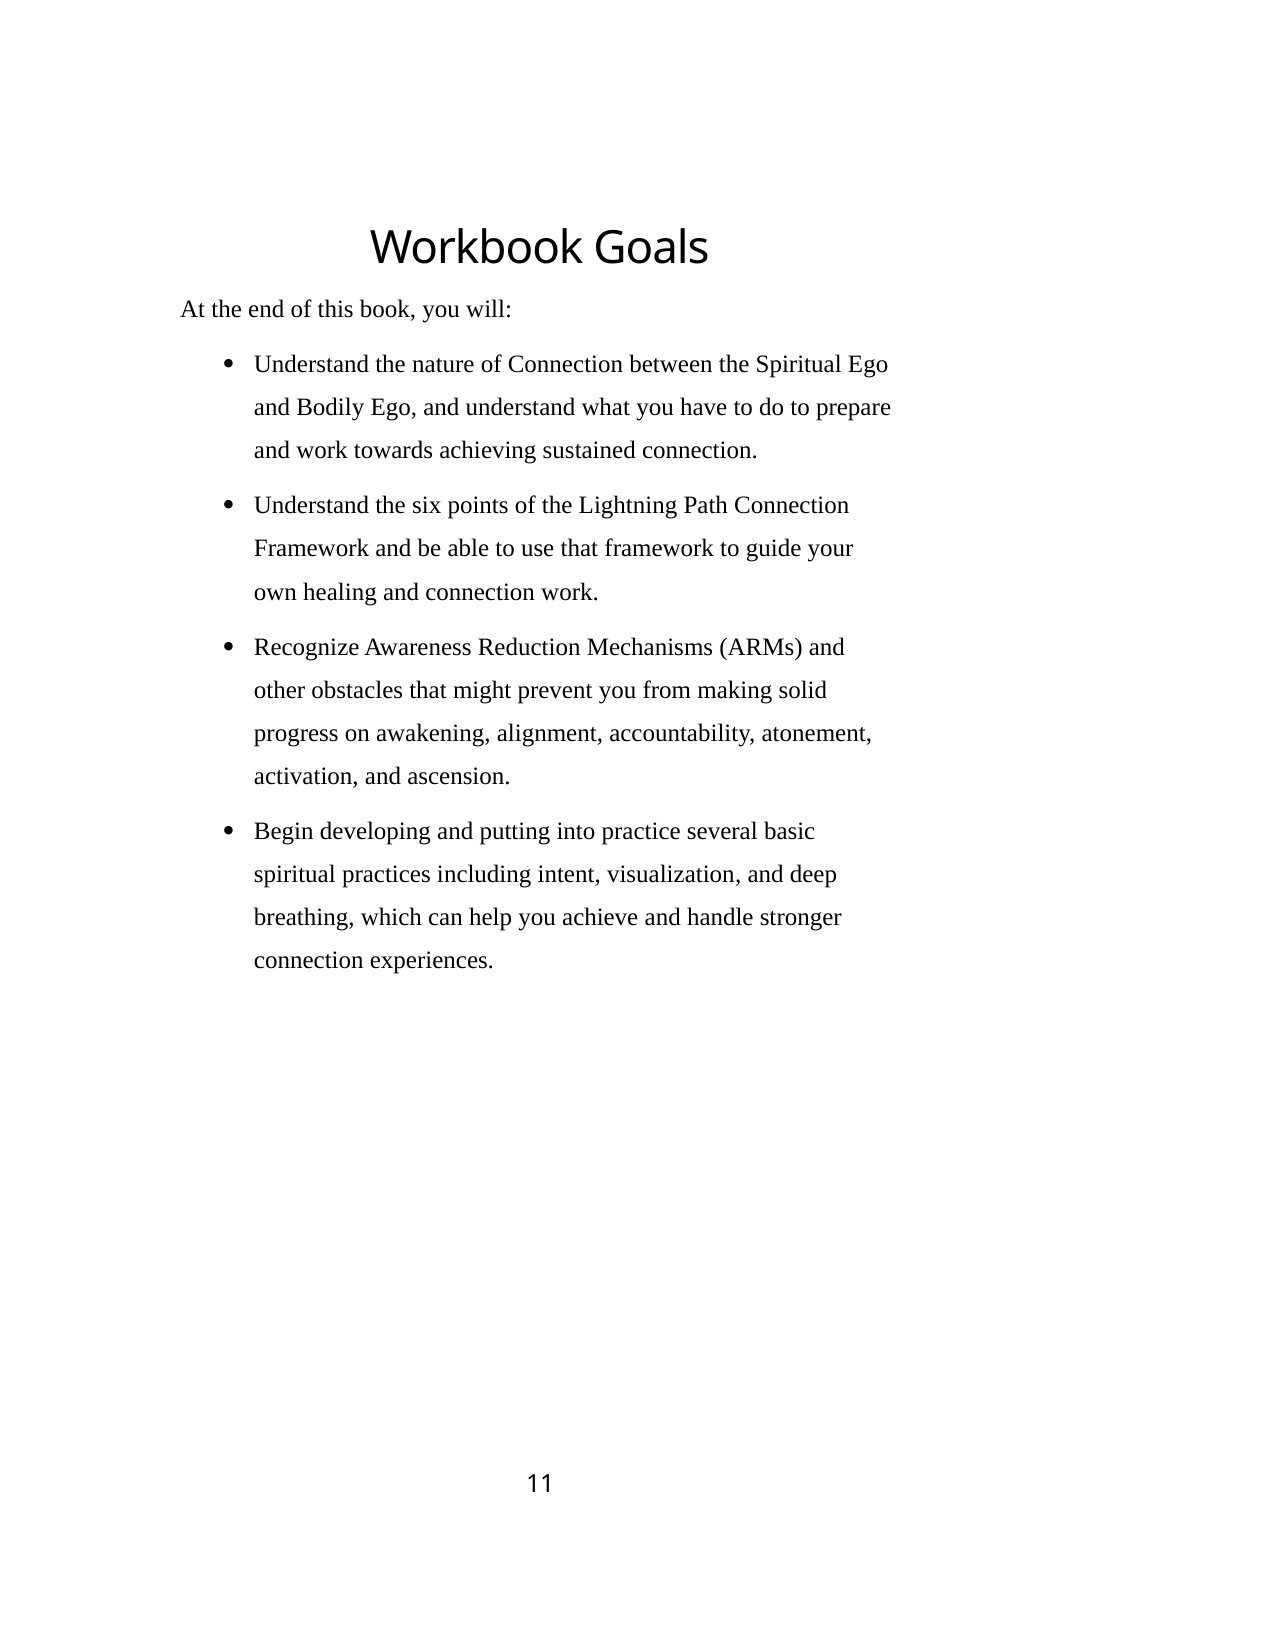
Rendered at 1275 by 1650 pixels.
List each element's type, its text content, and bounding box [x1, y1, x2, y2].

list Recognize Awareness Reduction Mechanisms (ARMs) and other obstacles that might prevent you from making solid progress on awakening, alignment, accountability, atonement, activation, and ascension. [224, 632, 900, 790]
list Understand the six points of the Lightning Path Connection Framework and be able to use that framework to guide your own healing and connection work. [224, 490, 900, 605]
subtitle Workbook Goals [180, 215, 900, 277]
list Understand the nature of Connection between the Spiritual Ego and Bodily Ego, and understand what you have to do to prepare and work towards achieving sustained connection. [224, 349, 900, 464]
text At the end of this book, you will: [180, 294, 900, 323]
list Begin developing and putting into practice several basic spiritual practices including intent, visualization, and deep breathing, which can help you achieve and handle stronger connection experiences. [224, 816, 900, 974]
